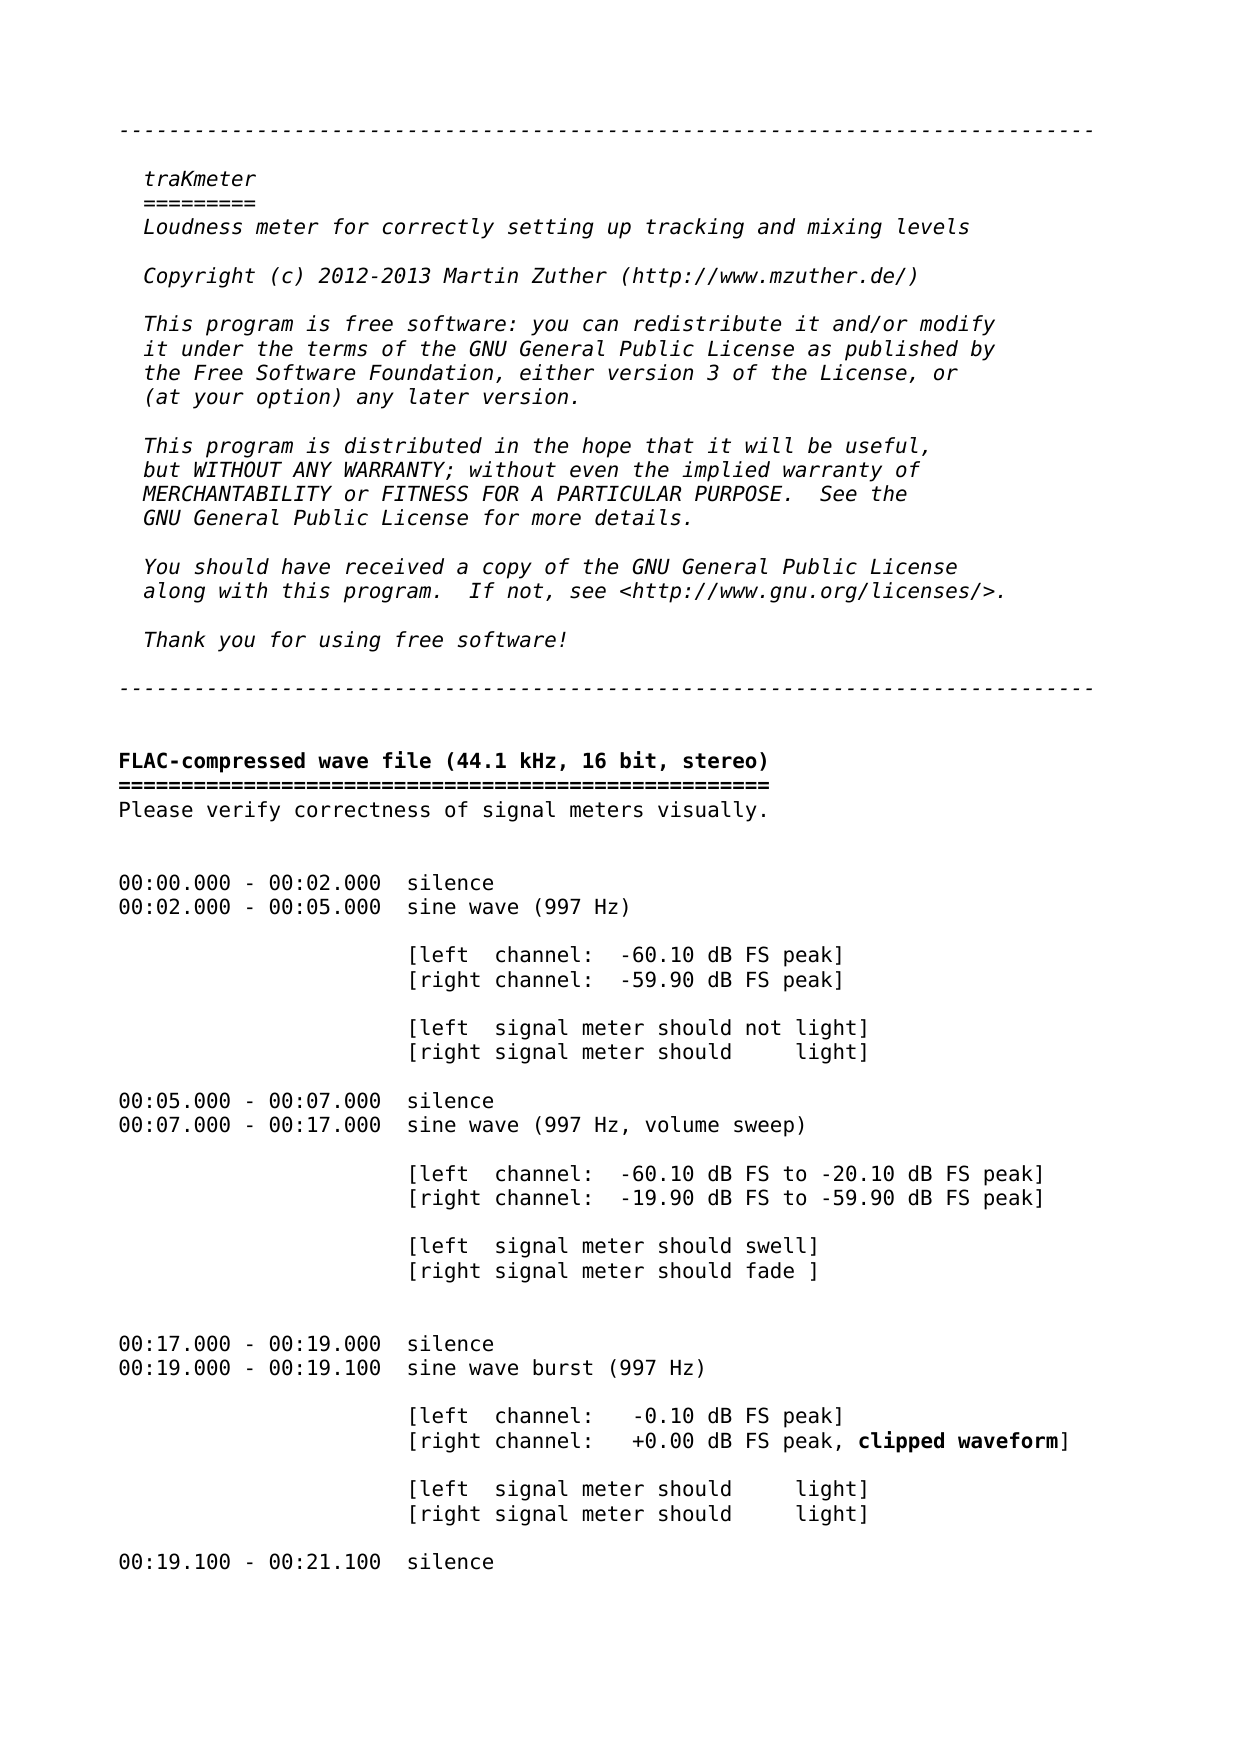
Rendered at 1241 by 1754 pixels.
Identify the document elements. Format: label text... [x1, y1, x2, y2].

text Thank you for using free software! [118, 628, 1122, 652]
text ========= [118, 191, 1122, 215]
text [left signal meter should light] [118, 1477, 1122, 1502]
text [left channel: -0.10 dB FS peak] [118, 1404, 1122, 1429]
text This program is free software: you can redistribute it and/or modify [118, 312, 1122, 337]
text (at your option) any later version. [118, 385, 1122, 409]
text traKmeter [118, 167, 1122, 191]
text GNU General Public License for more details. [118, 506, 1122, 531]
text [left channel: -60.10 dB FS to -20.10 dB FS peak] [118, 1162, 1122, 1186]
text [right signal meter should light] [118, 1502, 1122, 1526]
text MERCHANTABILITY or FITNESS FOR A PARTICULAR PURPOSE. See the [118, 482, 1122, 506]
text [right signal meter should fade ] [118, 1259, 1122, 1283]
text [right channel: +0.00 dB FS peak, clipped waveform] [118, 1429, 1122, 1453]
text Please verify correctness of signal meters visually. [118, 798, 1122, 822]
text [left signal meter should swell] [118, 1234, 1122, 1259]
text 00:17.000 - 00:19.000 silence [118, 1332, 1122, 1356]
text along with this program. If not, see <http://www.gnu.org/licenses/>. [118, 579, 1122, 603]
text 00:19.100 - 00:21.100 silence [118, 1550, 1122, 1574]
text 00:07.000 - 00:17.000 sine wave (997 Hz, volume sweep) [118, 1113, 1122, 1137]
text the Free Software Foundation, either version 3 of the License, or [118, 361, 1122, 385]
text FLAC-compressed wave file (44.1 kHz, 16 bit, stereo) [118, 749, 1122, 773]
text [right signal meter should light] [118, 1040, 1122, 1065]
text [right channel: -59.90 dB FS peak] [118, 968, 1122, 992]
text it under the terms of the GNU General Public License as published by [118, 337, 1122, 361]
text [left channel: -60.10 dB FS peak] [118, 943, 1122, 968]
text but WITHOUT ANY WARRANTY; without even the implied warranty of [118, 458, 1122, 482]
text [left signal meter should not light] [118, 1016, 1122, 1040]
text 00:00.000 - 00:02.000 silence [118, 871, 1122, 895]
text This program is distributed in the hope that it will be useful, [118, 434, 1122, 458]
text 00:02.000 - 00:05.000 sine wave (997 Hz) [118, 895, 1122, 919]
text Loudness meter for correctly setting up tracking and mixing levels [118, 215, 1122, 239]
text ------------------------------------------------------------------------------ [118, 676, 1122, 701]
text You should have received a copy of the GNU General Public License [118, 555, 1122, 579]
text ==================================================== [118, 773, 1122, 798]
text 00:05.000 - 00:07.000 silence [118, 1089, 1122, 1113]
text Copyright (c) 2012-2013 Martin Zuther (http://www.mzuther.de/) [118, 264, 1122, 288]
text ------------------------------------------------------------------------------ [118, 118, 1122, 142]
text 00:19.000 - 00:19.100 sine wave burst (997 Hz) [118, 1356, 1122, 1380]
text [right channel: -19.90 dB FS to -59.90 dB FS peak] [118, 1186, 1122, 1210]
